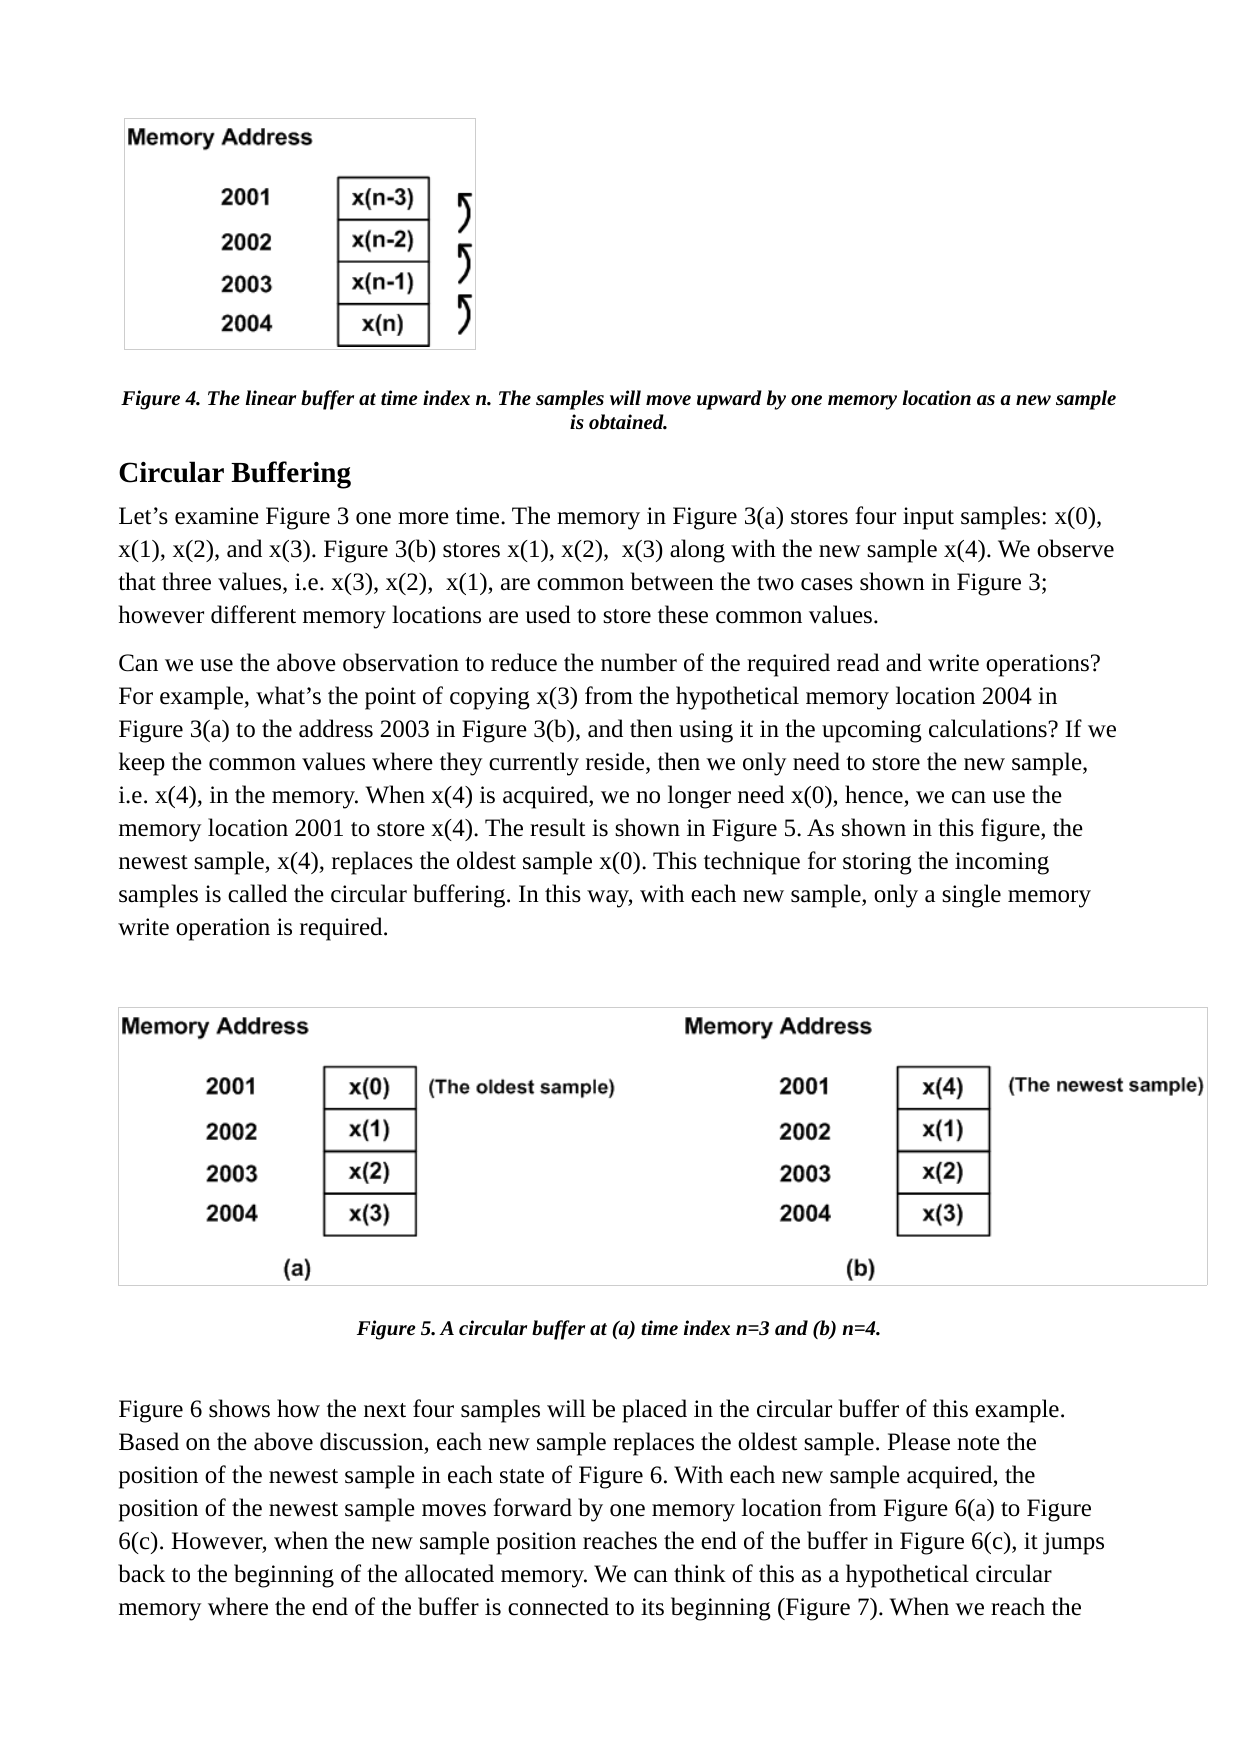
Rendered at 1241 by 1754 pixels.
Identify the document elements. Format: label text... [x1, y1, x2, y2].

subtitle Figure 4. The linear buffer at time index n. The samples will move upward by one memory location as a new sample is obtained. [118, 386, 1122, 434]
subtitle Circular Buffering [118, 455, 1122, 489]
subtitle Figure 5. A circular buffer at (a) time index n=3 and (b) n=4. [118, 1316, 1122, 1340]
text Can we use the above observation to reduce the number of the required read and write operations? For example, what’s the point of copying x(3) from the hypothetical memory location 2004 in Figure 3(a) to the address 2003 in Figure 3(b), and then using it in the upcoming calculations? If we keep the common values where they currently reside, then we only need to store the new sample, i.e. x(4), in the memory. When x(4) is acquired, we no longer need x(0), hence, we can use the memory location 2001 to store x(4). The result is shown in Figure 5. As shown in this figure, the newest sample, x(4), replaces the oldest sample x(0). This technique for storing the incoming samples is called the circular buffering. In this way, with each new sample, only a single memory write operation is required. [118, 648, 1122, 941]
text Let’s examine Figure 3 one more time. The memory in Figure 3(a) stores four input samples: x(0), x(1), x(2), and x(3). Figure 3(b) stores x(1), x(2), x(3) along with the new sample x(4). We observe that three values, i.e. x(3), x(2), x(1), are common between the two cases shown in Figure 3; however different memory locations are used to store these common values. [118, 501, 1122, 629]
picture [127, 121, 473, 347]
picture [121, 1010, 1204, 1282]
text Figure 6 shows how the next four samples will be placed in the circular buffer of this example. Based on the above discussion, each new sample replaces the oldest sample. Please note the position of the newest sample in each state of Figure 6. With each new sample acquired, the position of the newest sample moves forward by one memory location from Figure 6(a) to Figure 6(c). However, when the new sample position reaches the end of the buffer in Figure 6(c), it jumps back to the beginning of the allocated memory. We can think of this as a hypothetical circular memory where the end of the buffer is connected to its beginning (Figure 7). When we reach the [118, 1394, 1122, 1621]
